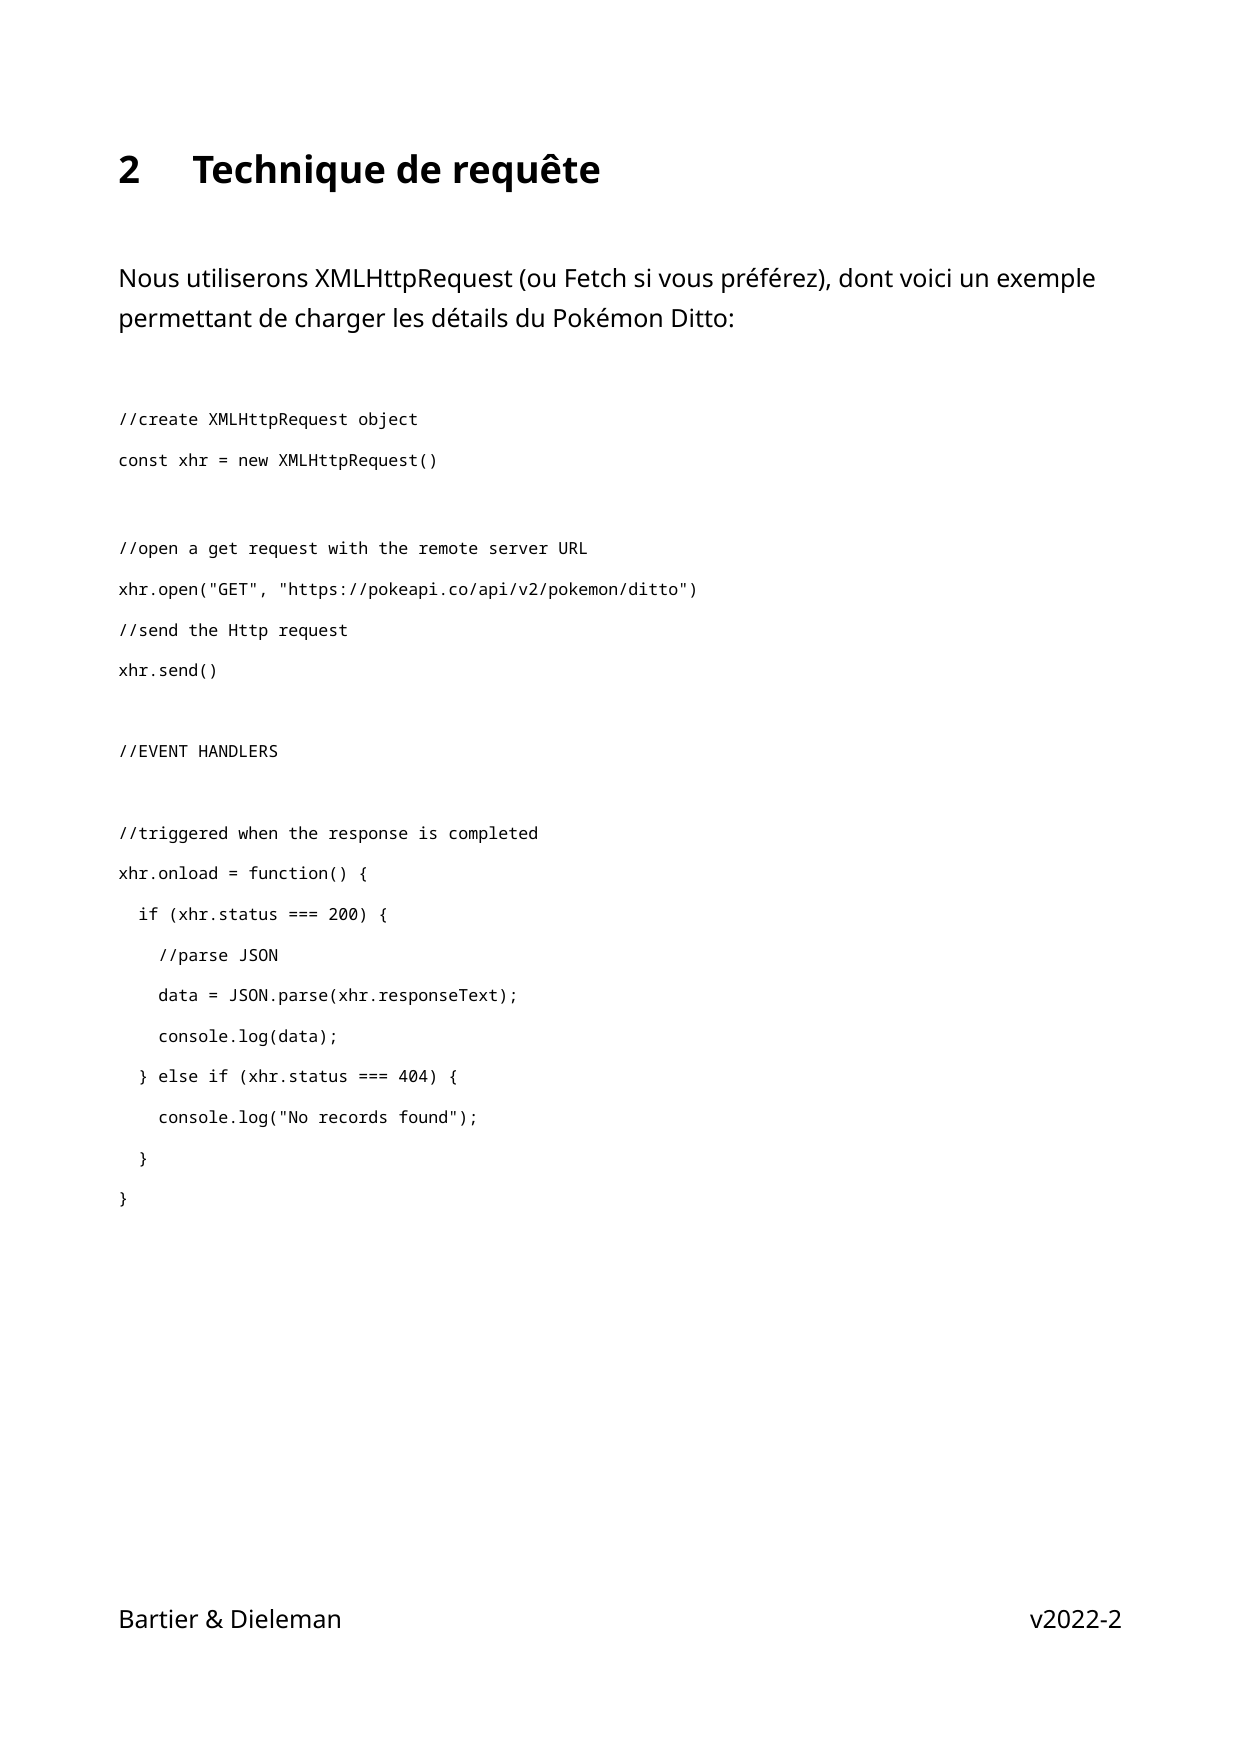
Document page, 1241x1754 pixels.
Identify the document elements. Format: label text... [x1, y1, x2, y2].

text xhr.open("GET", "https://pokeapi.co/api/v2/pokemon/ditto") [118, 578, 1122, 600]
text //parse JSON [118, 943, 1122, 966]
text //EVENT HANDLERS [118, 740, 1122, 763]
text if (xhr.status === 200) { [118, 903, 1122, 925]
text data = JSON.parse(xhr.responseText); [118, 984, 1122, 1007]
text console.log(data); [118, 1024, 1122, 1047]
text xhr.onload = function() { [118, 862, 1122, 885]
text const xhr = new XMLHttpRequest() [118, 448, 1122, 471]
subtitle Technique de requête [118, 143, 1122, 195]
text Nous utiliserons XMLHttpRequest (ou Fetch si vous préférez), dont voici un exemple permettant de charger les détails du Pokémon Ditto: [118, 261, 1122, 334]
text //create XMLHttpRequest object [118, 408, 1122, 430]
text //send the Http request [118, 618, 1122, 641]
text //open a get request with the remote server URL [118, 537, 1122, 560]
text } [118, 1146, 1122, 1169]
text } else if (xhr.status === 404) { [118, 1065, 1122, 1088]
text console.log("No records found"); [118, 1106, 1122, 1128]
text } [118, 1187, 1122, 1210]
text //triggered when the response is completed [118, 821, 1122, 844]
text xhr.send() [118, 659, 1122, 682]
